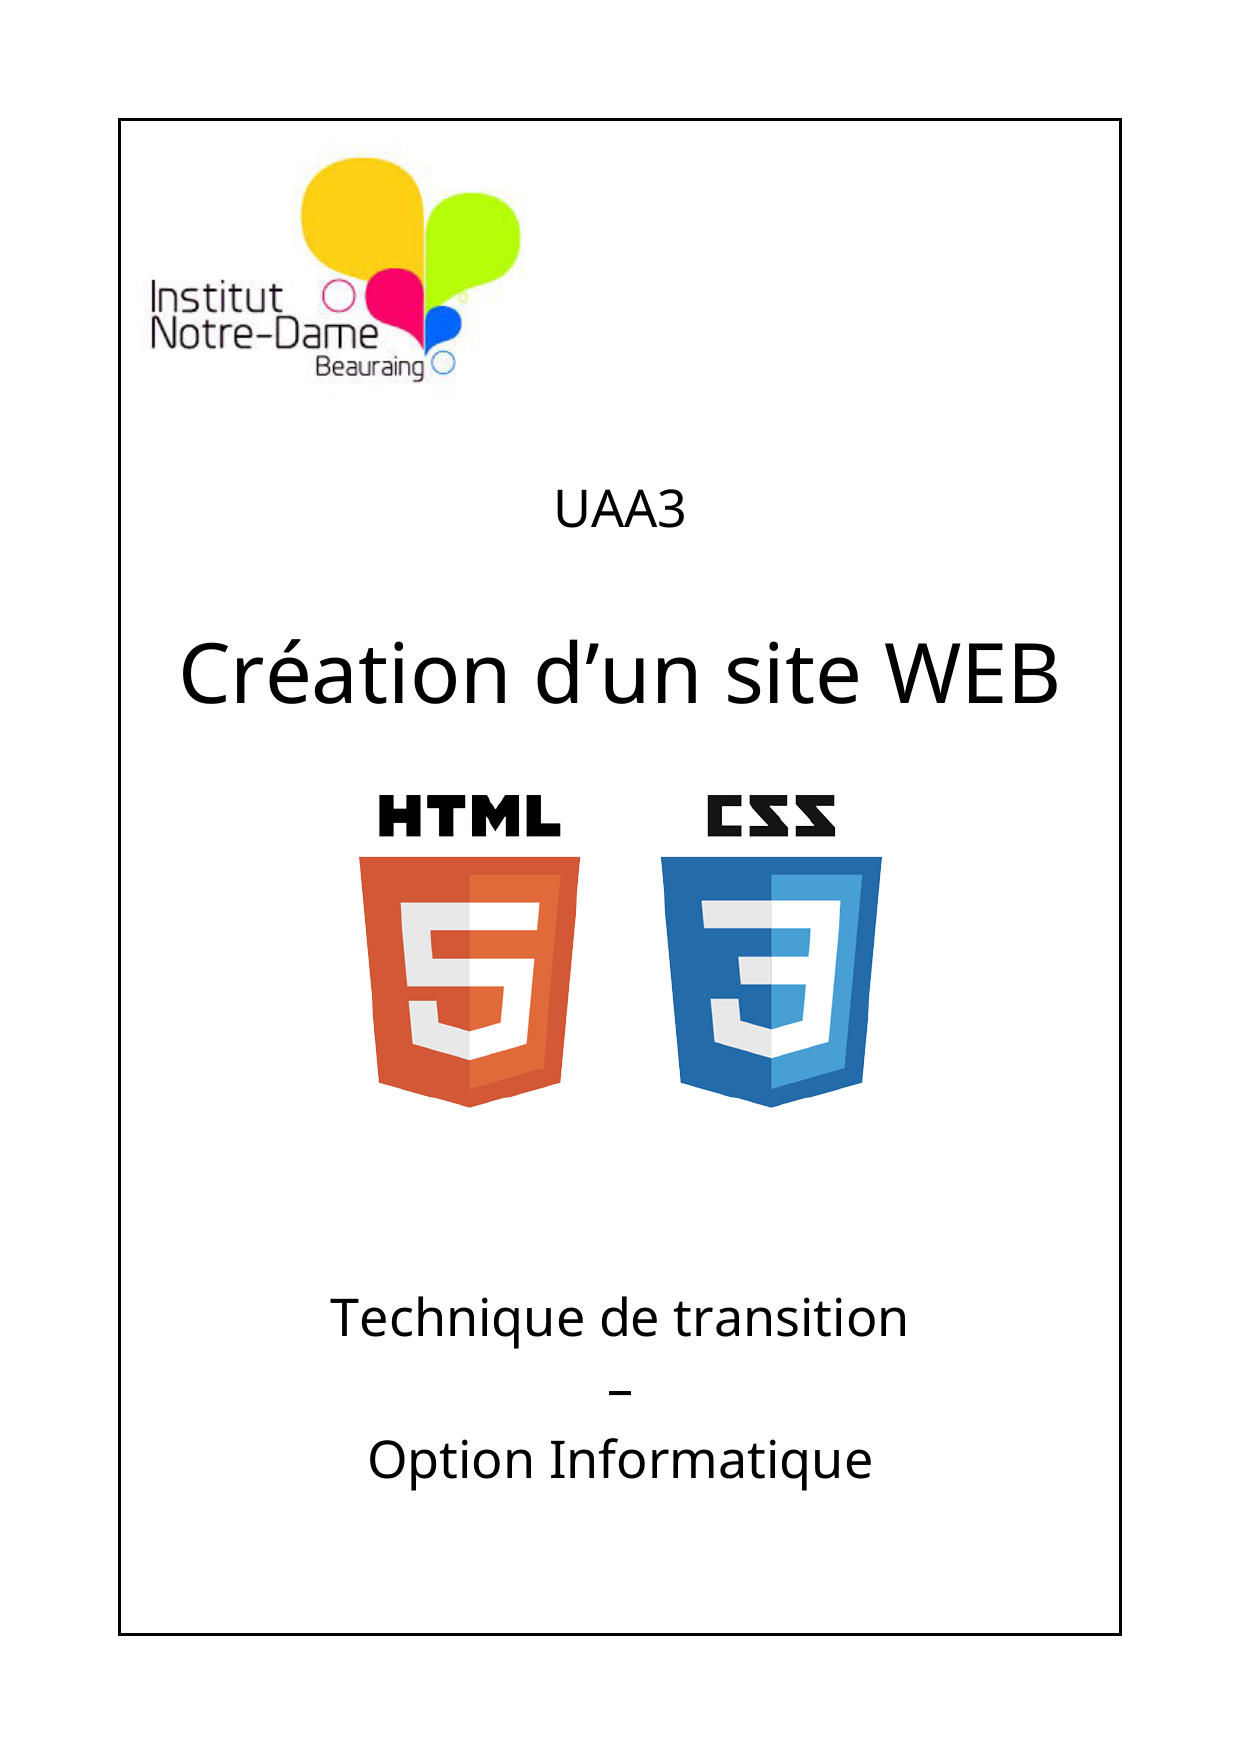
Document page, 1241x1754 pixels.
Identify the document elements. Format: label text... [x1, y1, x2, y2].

text Option Informatique [124, 1423, 1116, 1494]
text Création d’un site WEB [124, 614, 1116, 727]
text – [124, 1352, 1116, 1423]
text UAA3 [124, 472, 1116, 543]
picture [285, 775, 955, 1127]
text Technique de transition [124, 1281, 1116, 1352]
picture [132, 141, 539, 399]
